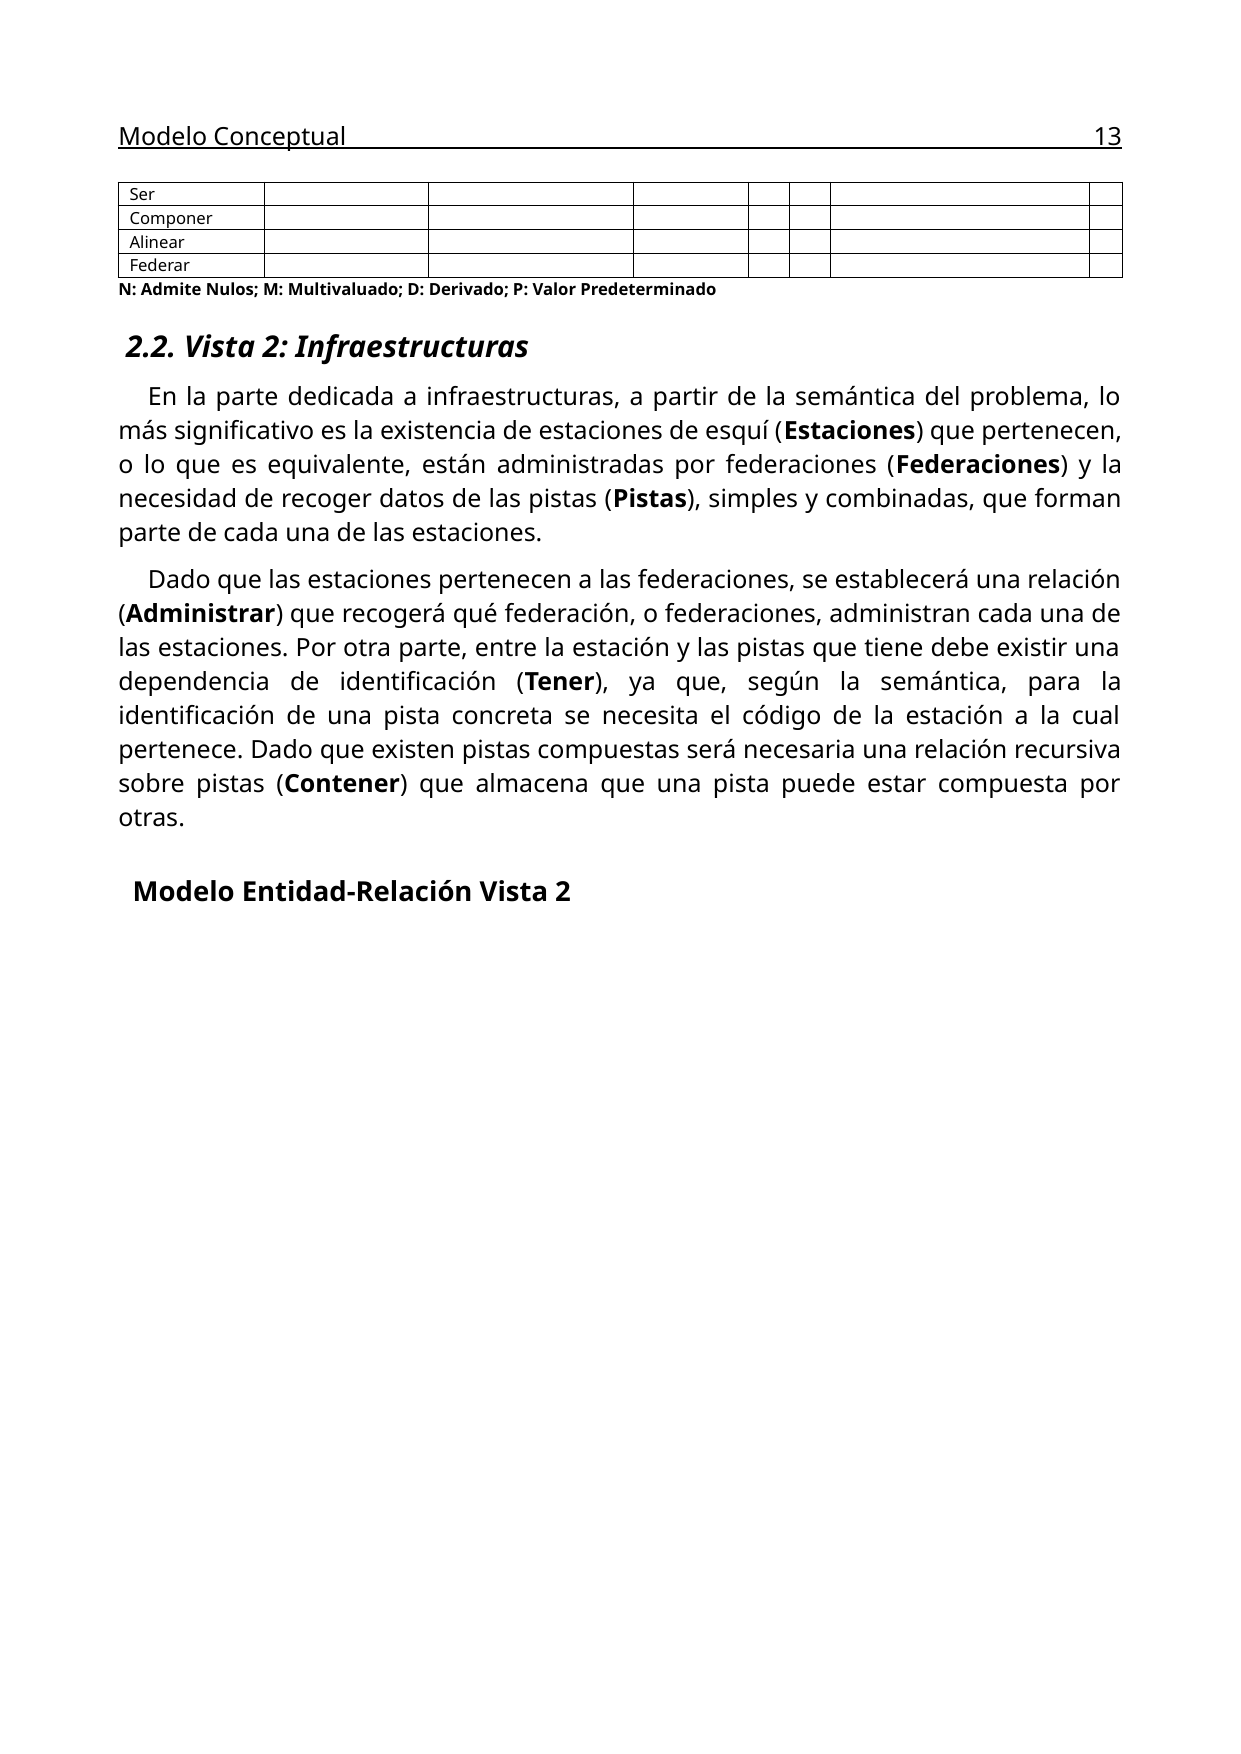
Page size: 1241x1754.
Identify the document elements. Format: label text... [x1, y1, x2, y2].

table_cell [790, 254, 830, 277]
table_cell [790, 206, 830, 229]
table_cell Componer [119, 206, 264, 229]
table_cell [634, 183, 748, 205]
table_cell [634, 230, 748, 253]
table_cell [790, 183, 830, 205]
table_cell [429, 230, 633, 253]
table_cell [749, 230, 789, 253]
table_cell [831, 254, 1089, 277]
table_cell [429, 183, 633, 205]
text En la parte dedicada a infraestructuras, a partir de la semántica del problema, lo más significativo es la existencia de estaciones de esquí (Estaciones) que pertenecen, o lo que es equivalente, están administradas por federaciones (Federaciones) y la necesidad de recoger datos de las pistas (Pistas), simples y combinadas, que forman parte de cada una de las estaciones. [118, 379, 1122, 549]
table_cell Federar [119, 254, 264, 277]
table_cell [831, 206, 1089, 229]
table_cell [265, 254, 428, 277]
table_cell [749, 254, 789, 277]
table_cell [634, 206, 748, 229]
table_cell [429, 206, 633, 229]
table_cell [1090, 183, 1122, 205]
table_cell [749, 206, 789, 229]
table_cell [1090, 206, 1122, 229]
text N: Admite Nulos; M: Multivaluado; D: Derivado; P: Valor Predeterminado [118, 278, 1122, 300]
subtitle Vista 2: Infraestructuras [118, 325, 1122, 366]
table_cell Ser [119, 183, 264, 205]
table_cell [1090, 254, 1122, 277]
table_cell [265, 206, 428, 229]
table_cell [831, 230, 1089, 253]
subtitle Modelo Entidad-Relación Vista 2 [118, 872, 1122, 909]
table_cell Alinear [119, 230, 264, 253]
table_cell [265, 230, 428, 253]
table_cell [265, 183, 428, 205]
table_cell [749, 183, 789, 205]
table_cell [429, 254, 633, 277]
text Dado que las estaciones pertenecen a las federaciones, se establecerá una relación (Administrar) que recogerá qué federación, o federaciones, administran cada una de las estaciones. Por otra parte, entre la estación y las pistas que tiene debe existir una dependencia de identificación (Tener), ya que, según la semántica, para la identificación de una pista concreta se necesita el código de la estación a la cual pertenece. Dado que existen pistas compuestas será necesaria una relación recursiva sobre pistas (Contener) que almacena que una pista puede estar compuesta por otras. [118, 562, 1122, 834]
table_cell [1090, 230, 1122, 253]
table_cell [634, 254, 748, 277]
table_cell [831, 183, 1089, 205]
table_cell [790, 230, 830, 253]
